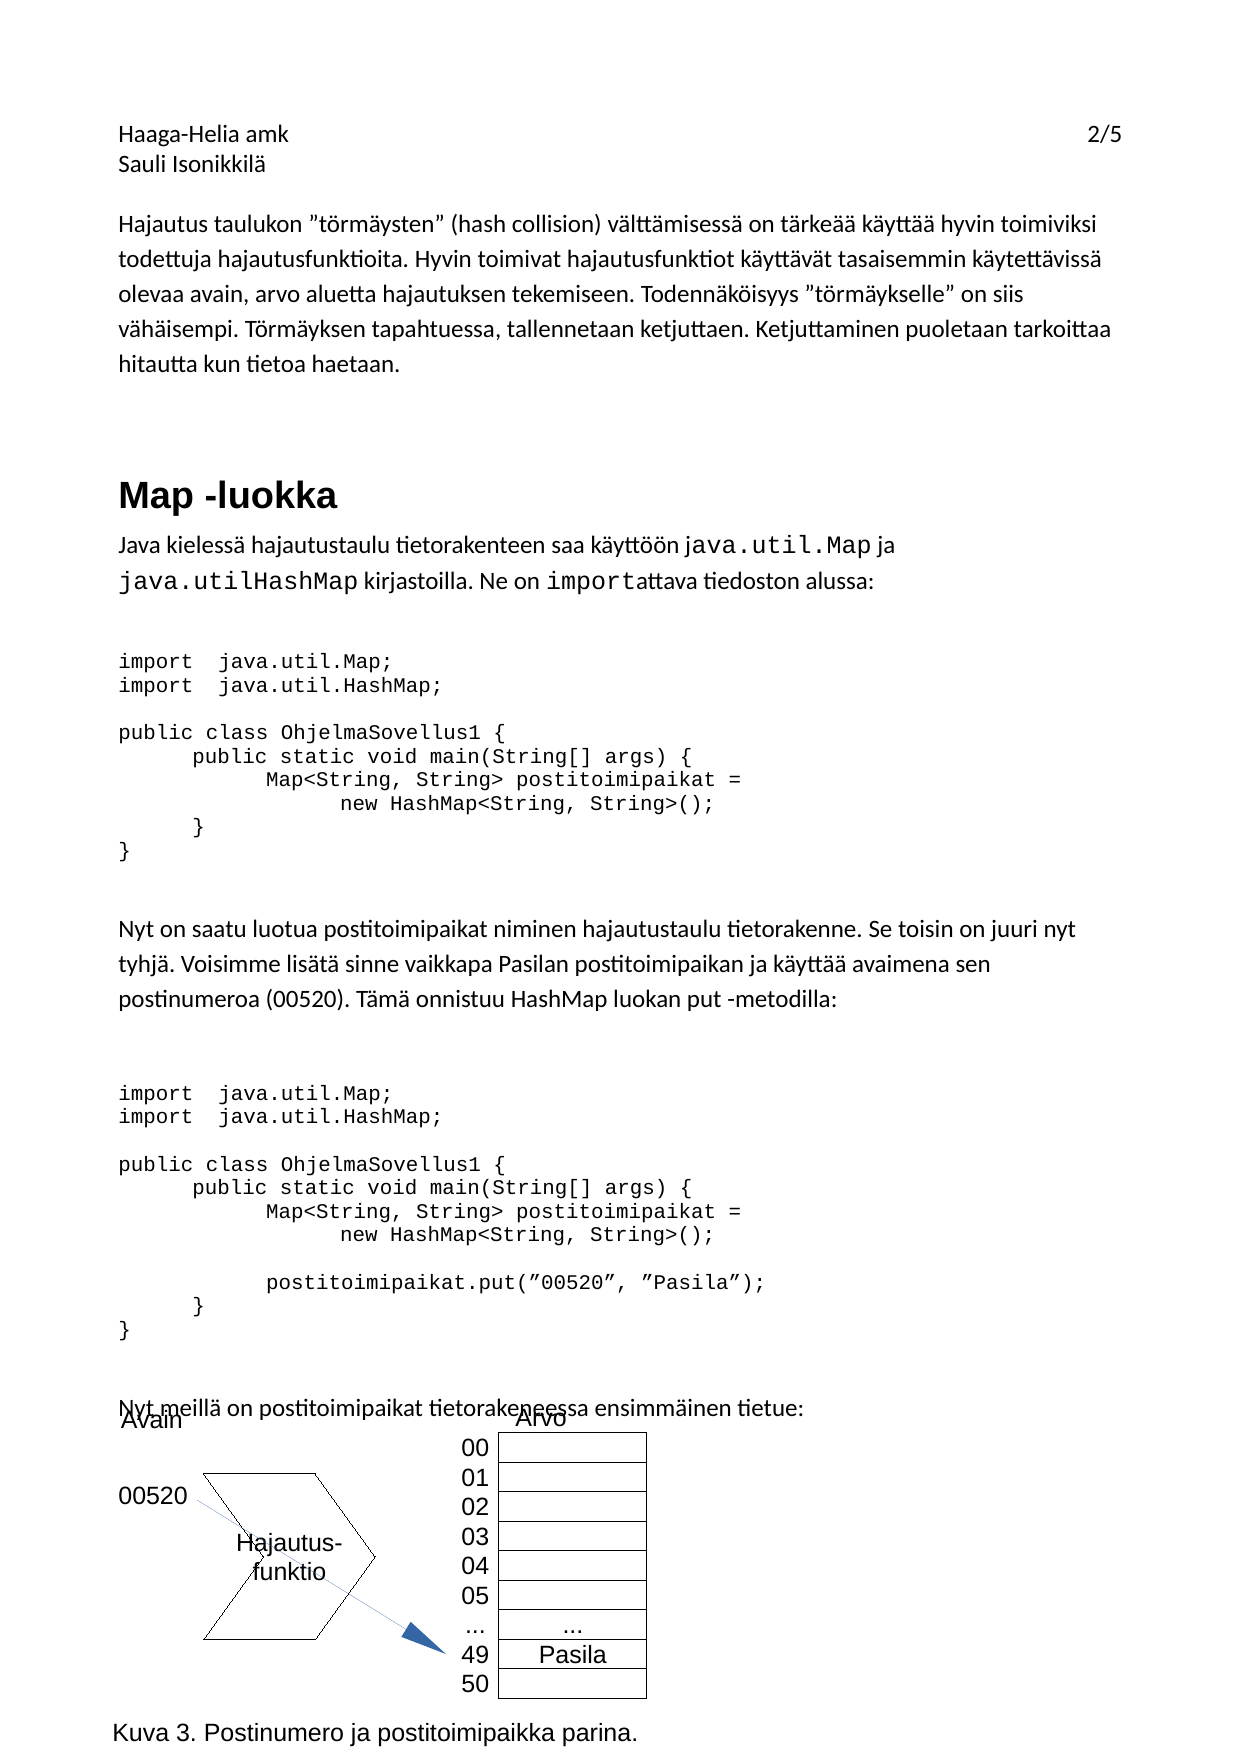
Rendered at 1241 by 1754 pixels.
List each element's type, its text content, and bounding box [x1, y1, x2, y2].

text Map<String, String> postitoimipaikat = new HashMap<String, String>(); [118, 1201, 1122, 1248]
text postitoimipaikat.put(”00520”, ”Pasila”); [118, 1272, 1122, 1295]
text public static void main(String[] args) { [118, 746, 1122, 769]
text } [118, 840, 1122, 864]
text Hajautus taulukon ”törmäysten” (hash collision) välttämisessä on tärkeää käyttää hyvin toimiviksi todettuja hajautusfunktioita. Hyvin toimivat hajautusfunktiot käyttävät tasaisemmin käytettävissä olevaa avain, arvo aluetta hajautuksen tekemiseen. Todennäköisyys ”törmäykselle” on siis vähäisempi. Törmäyksen tapahtuessa, tallennetaan ketjuttaen. Ketjuttaminen puoletaan tarkoittaa hitautta kun tietoa haetaan. [118, 209, 1122, 379]
text } [118, 817, 1122, 840]
subtitle Map -luokka [118, 473, 1122, 516]
text Nyt meillä on postitoimipaikat tietorakeneessa ensimmäinen tietue: [118, 1392, 1122, 1423]
text } [118, 1295, 1122, 1319]
text Nyt on saatu luotua postitoimipaikat niminen hajautustaulu tietorakenne. Se toisin on juuri nyt tyhjä. Voisimme lisätä sinne vaikkapa Pasilan postitoimipaikan ja käyttää avaimena sen postinumeroa (00520). Tämä onnistuu HashMap luokan put -metodilla: [118, 913, 1122, 1014]
text Java kielessä hajautustaulu tietorakenteen saa käyttöön java.util.Map ja java.utilHashMap kirjastoilla. Ne on importattava tiedoston alussa: [118, 529, 1122, 632]
text public class OhjelmaSovellus1 { [118, 722, 1122, 746]
text Map<String, String> postitoimipaikat = new HashMap<String, String>(); [118, 769, 1122, 817]
text } [118, 1319, 1122, 1343]
text public class OhjelmaSovellus1 { [118, 1153, 1122, 1177]
text import java.util.Map; import java.util.HashMap; [118, 1083, 1122, 1130]
text import java.util.Map; import java.util.HashMap; [118, 651, 1122, 698]
text public static void main(String[] args) { [118, 1177, 1122, 1201]
